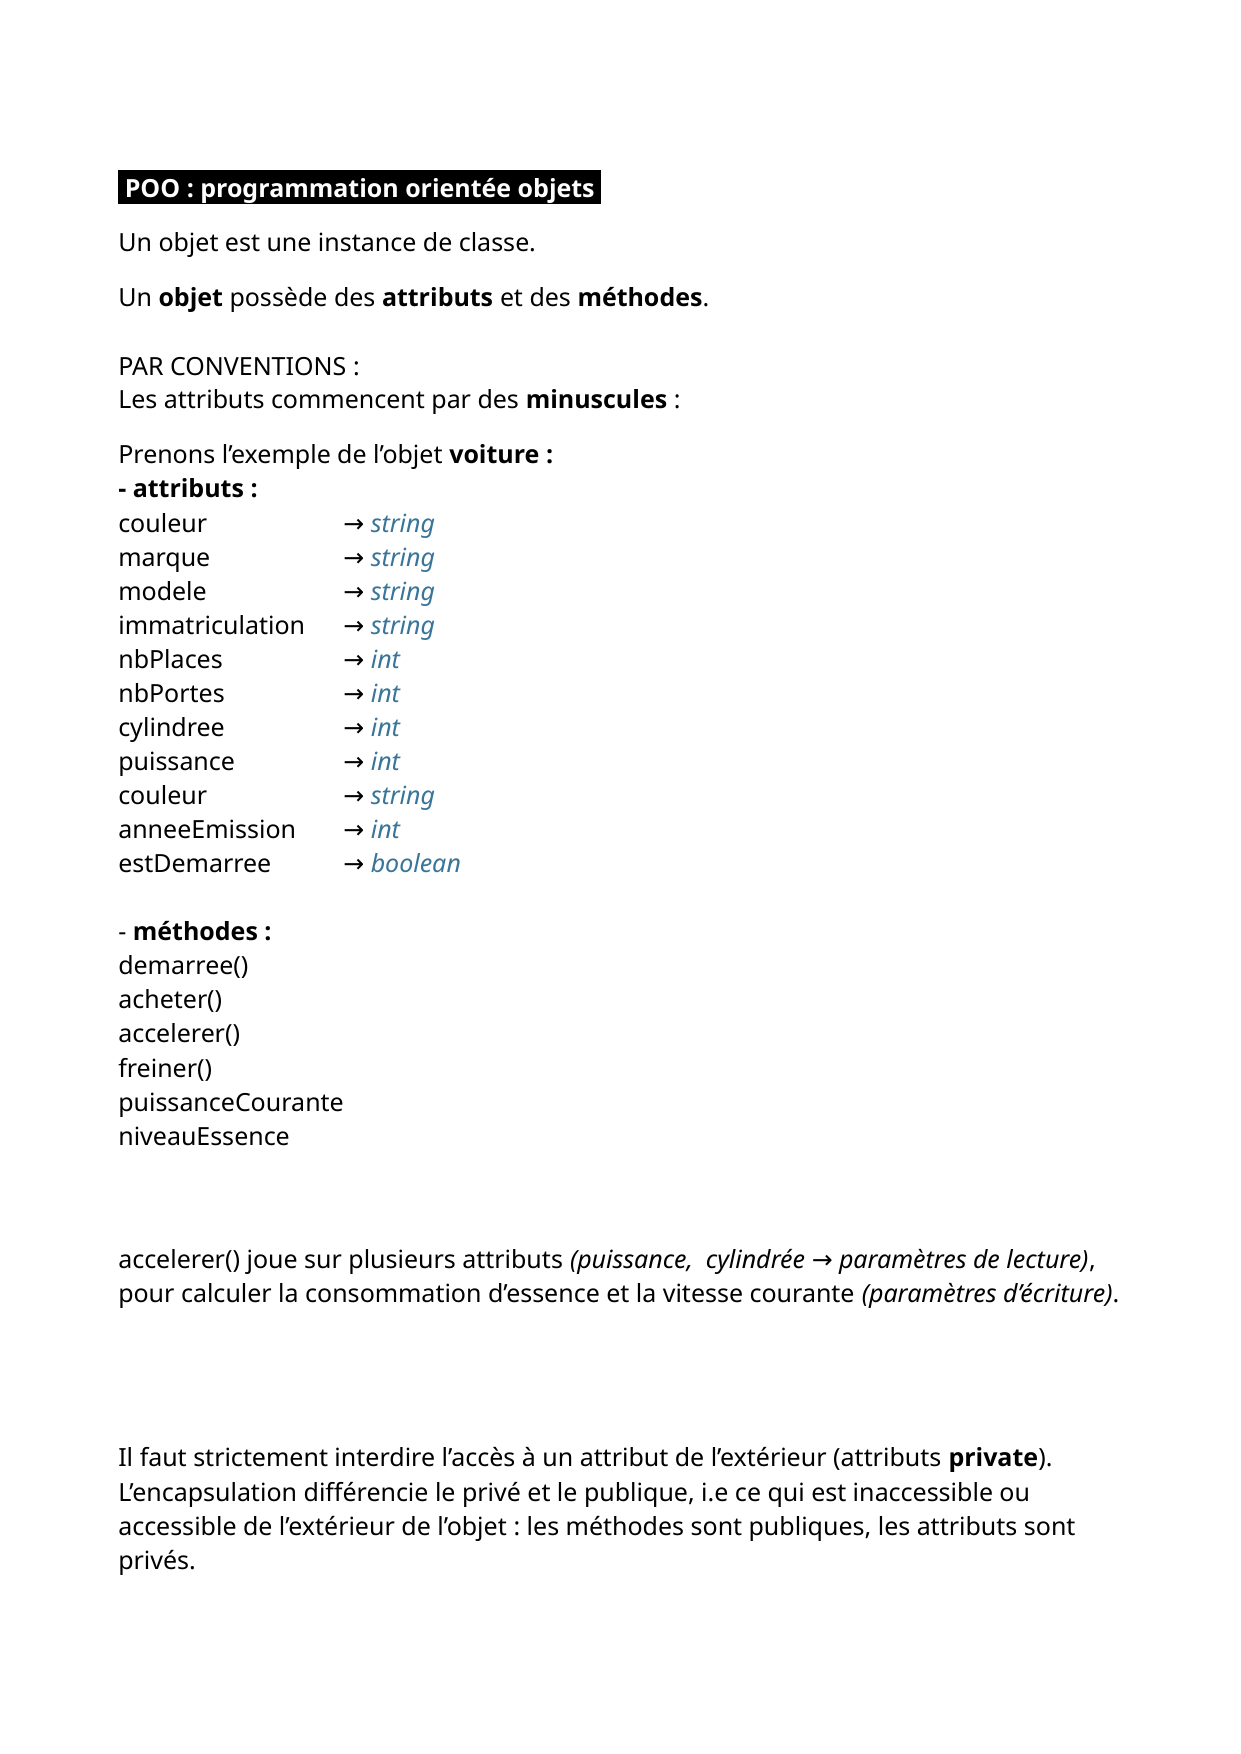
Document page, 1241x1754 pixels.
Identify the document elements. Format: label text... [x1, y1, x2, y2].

text POO : programmation orientée objets [118, 170, 1122, 204]
text Un objet est une instance de classe. [118, 225, 1122, 259]
text Prenons l’exemple de l’objet voiture : - attributs : couleur → string marque → string modele → string immatriculation → string nbPlaces → int nbPortes → int cylindree → int puissance → int couleur → string anneeEmission → int estDemarree → boolean - méthodes : demarree() acheter() accelerer() freiner() puissanceCourante niveauEssence [118, 437, 1122, 1221]
text Il faut strictement interdire l’accès à un attribut de l’extérieur (attributs private). L’encapsulation différencie le privé et le publique, i.e ce qui est inaccessible ou accessible de l’extérieur de l’objet : les méthodes sont publiques, les attributs sont privés. [118, 1440, 1122, 1576]
text accelerer() joue sur plusieurs attributs (puissance, cylindrée → paramètres de lecture), pour calculer la consommation d’essence et la vitesse courante (paramètres d’écriture). [118, 1241, 1122, 1309]
text Un objet possède des attributs et des méthodes. PAR CONVENTIONS : Les attributs commencent par des minuscules : [118, 280, 1122, 416]
